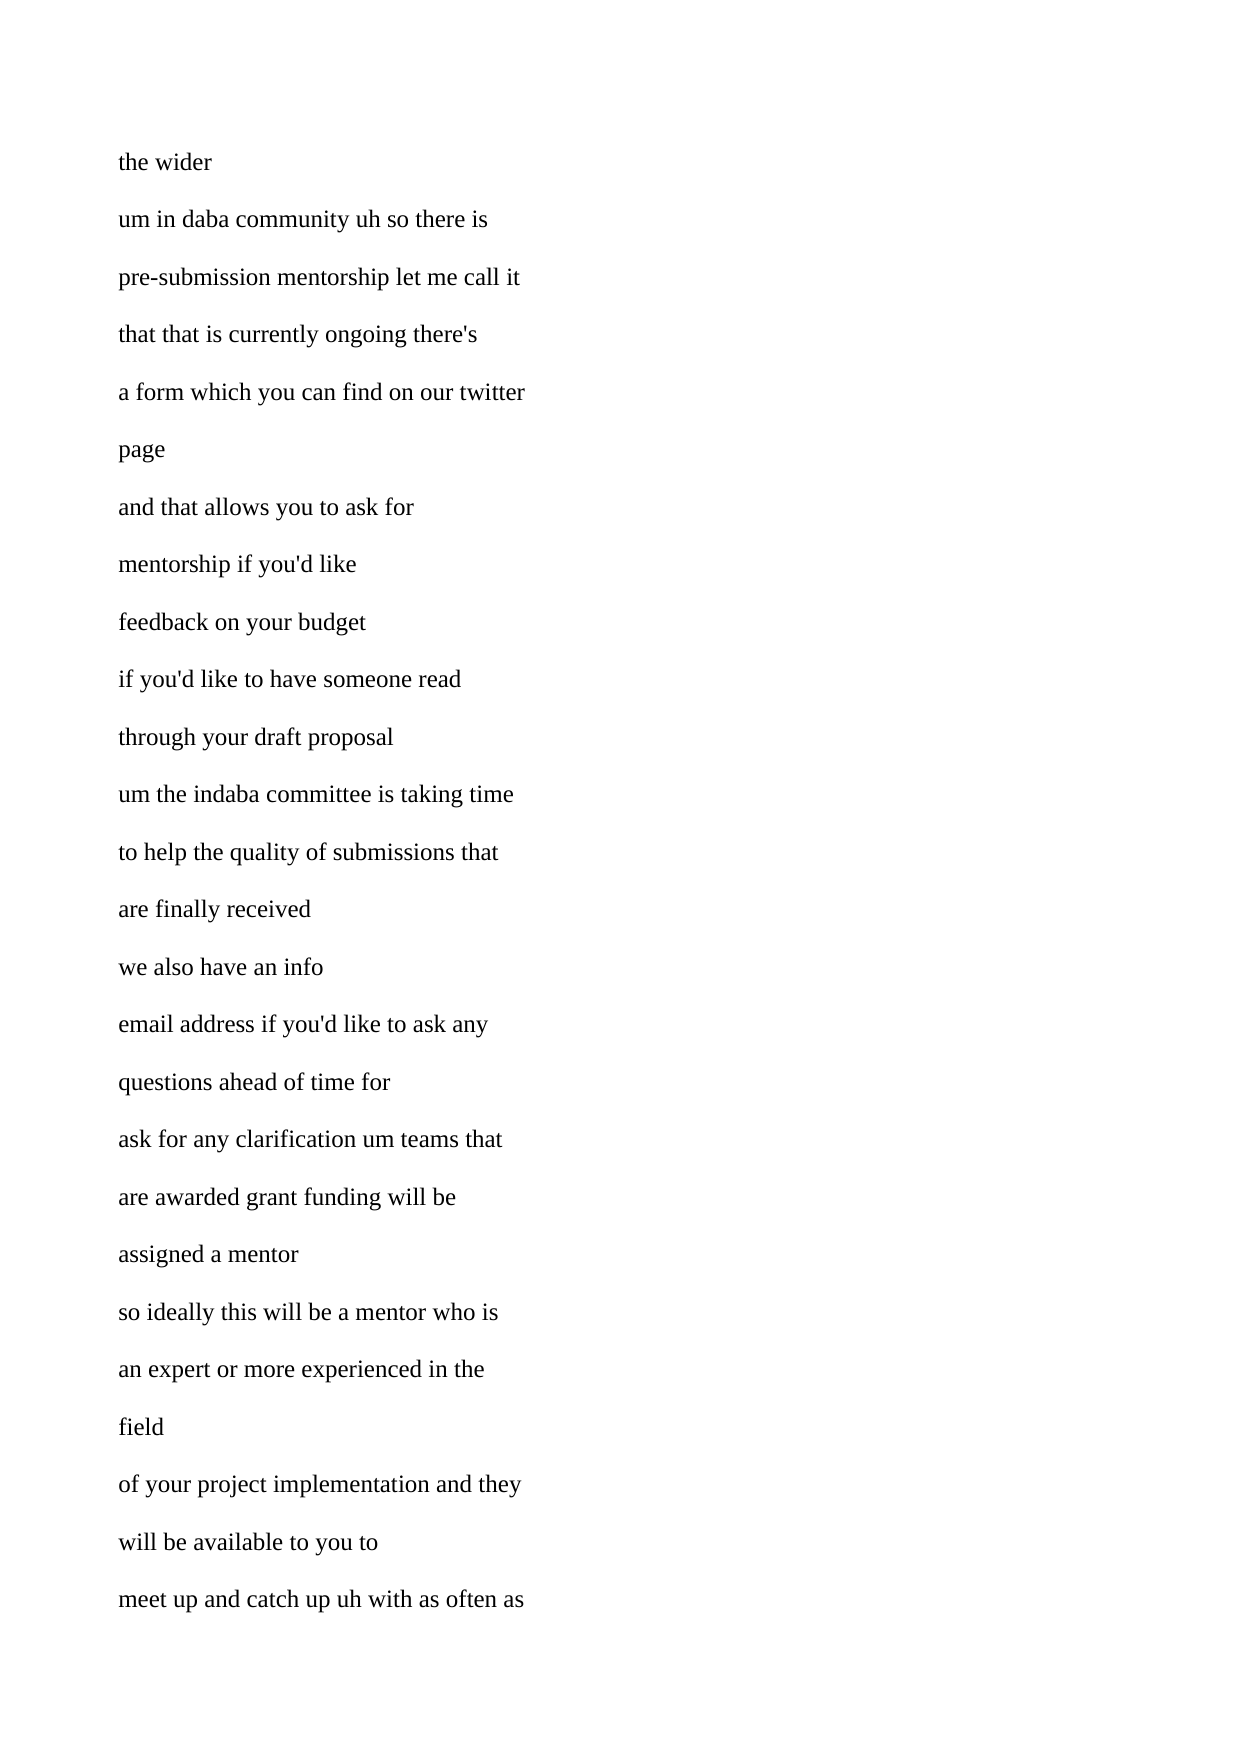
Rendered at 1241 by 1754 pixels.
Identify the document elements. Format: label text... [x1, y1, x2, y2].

text email address if you'd like to ask any [118, 1009, 1122, 1038]
text page [118, 434, 1122, 463]
text questions ahead of time for [118, 1067, 1122, 1096]
text will be available to you to [118, 1527, 1122, 1556]
text are finally received [118, 894, 1122, 923]
text meet up and catch up uh with as often as [118, 1584, 1122, 1613]
text field [118, 1412, 1122, 1441]
text are awarded grant funding will be [118, 1182, 1122, 1211]
text if you'd like to have someone read [118, 664, 1122, 693]
text um in daba community uh so there is [118, 204, 1122, 233]
text through your draft proposal [118, 722, 1122, 751]
text assigned a mentor [118, 1239, 1122, 1268]
text ask for any clarification um teams that [118, 1124, 1122, 1153]
text feedback on your budget [118, 607, 1122, 636]
text we also have an info [118, 952, 1122, 981]
text to help the quality of submissions that [118, 837, 1122, 866]
text a form which you can find on our twitter [118, 377, 1122, 406]
text an expert or more experienced in the [118, 1354, 1122, 1383]
text mentorship if you'd like [118, 549, 1122, 578]
text of your project implementation and they [118, 1469, 1122, 1498]
text so ideally this will be a mentor who is [118, 1297, 1122, 1326]
text um the indaba committee is taking time [118, 779, 1122, 808]
text pre-submission mentorship let me call it [118, 262, 1122, 291]
text that that is currently ongoing there's [118, 319, 1122, 348]
text the wider [118, 147, 1122, 176]
text and that allows you to ask for [118, 492, 1122, 521]
